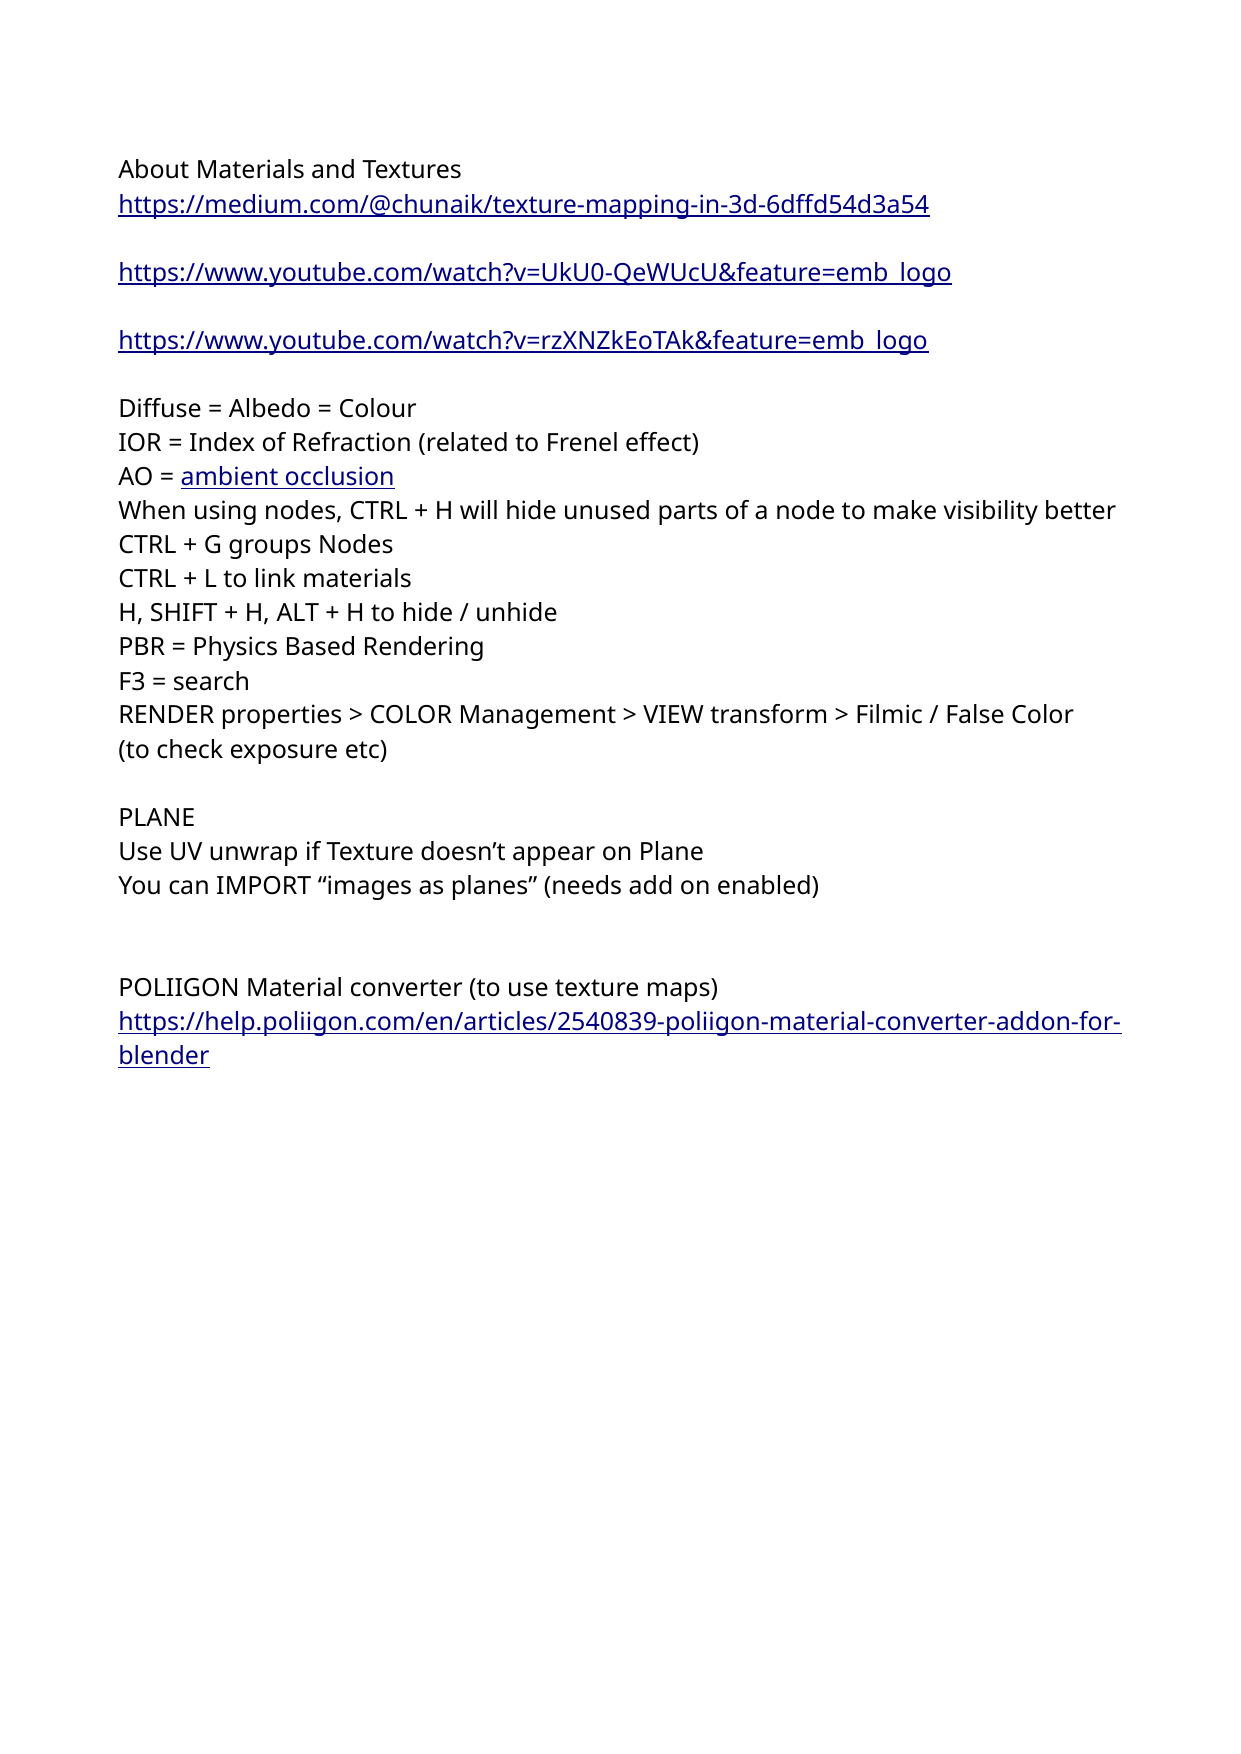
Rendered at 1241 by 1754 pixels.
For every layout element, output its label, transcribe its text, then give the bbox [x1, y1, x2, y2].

text CTRL + L to link materials [118, 561, 1122, 595]
text RENDER properties > COLOR Management > VIEW transform > Filmic / False Color [118, 697, 1122, 731]
text CTRL + G groups Nodes [118, 527, 1122, 561]
text (to check exposure etc) [118, 731, 1122, 765]
text IOR = Index of Refraction (related to Frenel effect) [118, 425, 1122, 459]
text Use UV unwrap if Texture doesn’t appear on Plane [118, 833, 1122, 867]
text blender [118, 1034, 1122, 1072]
text https://medium.com/@chunaik/texture-mapping-in-3d-6dffd54d3a54 [118, 186, 1122, 220]
text https://www.youtube.com/watch?v=rzXNZkEoTAk&feature=emb_logo [118, 322, 1122, 357]
text When using nodes, CTRL + H will hide unused parts of a node to make visibility better [118, 493, 1122, 527]
text You can IMPORT “images as planes” (needs add on enabled) [118, 867, 1122, 902]
text F3 = search [118, 663, 1122, 697]
text Diffuse = Albedo = Colour [118, 391, 1122, 425]
text https://www.youtube.com/watch?v=UkU0-QeWUcU&feature=emb_logo [118, 254, 1122, 288]
text https://help.poliigon.com/en/articles/2540839-poliigon-material-converter-addon-for- [118, 1004, 1122, 1033]
text PBR = Physics Based Rendering [118, 629, 1122, 663]
text H, SHIFT + H, ALT + H to hide / unhide [118, 595, 1122, 629]
text POLIIGON Material converter (to use texture maps) [118, 970, 1122, 1004]
text About Materials and Textures [118, 152, 1122, 186]
text PLANE [118, 799, 1122, 833]
text AO = ambient occlusion [118, 459, 1122, 493]
